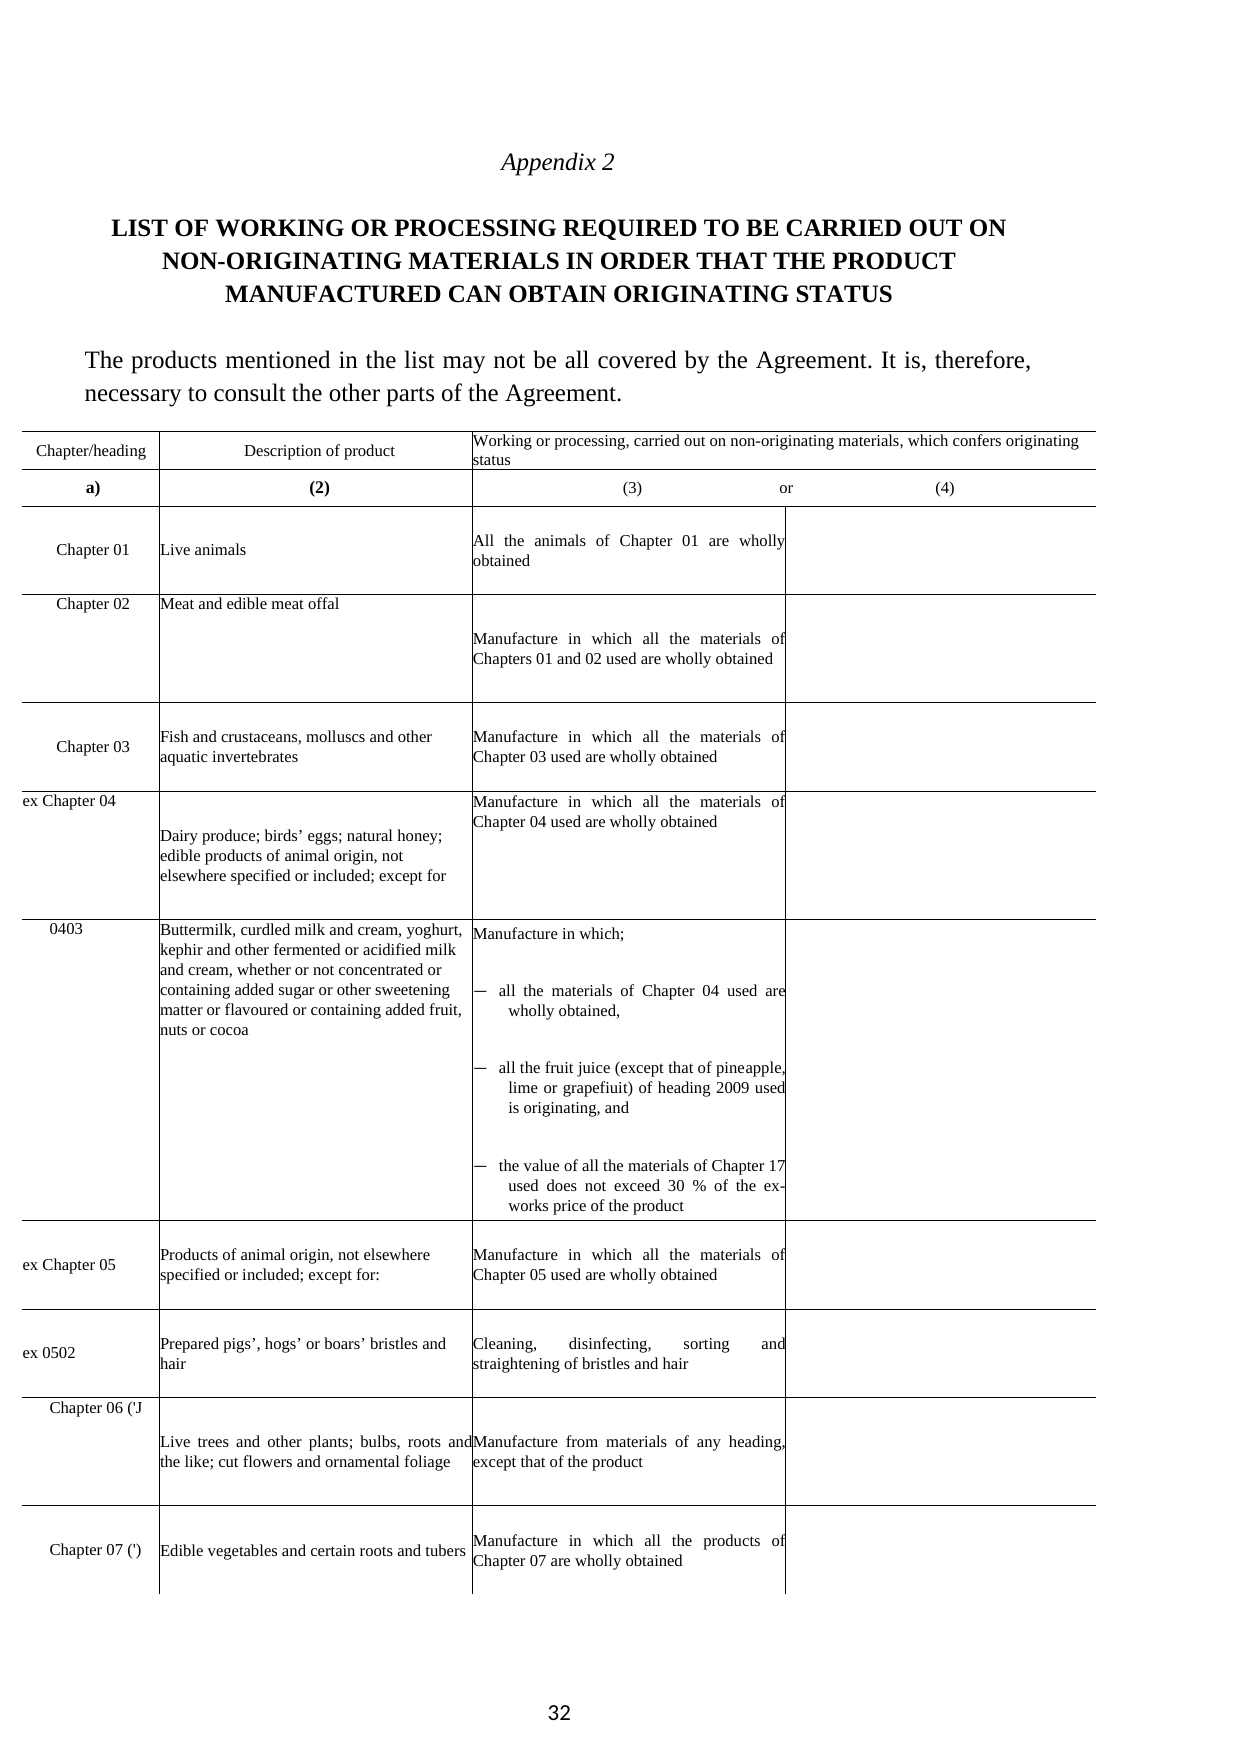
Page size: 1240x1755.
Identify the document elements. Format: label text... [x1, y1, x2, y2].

table_cell [786, 703, 1096, 791]
table_header Working or processing, carried out on non-originating materials, which confers originating status [473, 432, 1096, 469]
table_cell Products of animal origin, not elsewhere specified or included; except for: [160, 1221, 472, 1309]
table_cell Live trees and other plants; bulbs, roots and the like; cut flowers and ornamental foliage [160, 1398, 472, 1505]
table_cell Edible vegetables and certain roots and tubers [160, 1506, 472, 1594]
table_cell [786, 595, 1096, 702]
table_cell Manufacture from materials of any heading, except that of the product [473, 1398, 785, 1505]
table_cell [786, 1506, 1096, 1594]
text Appendix 2 [84, 147, 1034, 176]
table_cell [786, 920, 1096, 1220]
table_header Chapter/heading [22, 432, 159, 469]
table_cell Manufacture in which; all the materials of Chapter 04 used are wholly obtained, all the fruit juice (except that of pine­apple, lime or grapefiuit) of heading 2009 used is originating, and the value of all the materials of Chapter 17 used does not exceed 30 % of the ex-works price of the product [473, 920, 785, 1220]
table_cell 0403 [22, 920, 159, 1220]
table_header Description of product [160, 432, 472, 469]
table_cell Chapter 07 (') [22, 1506, 159, 1594]
table_cell Chapter 06 ('J [22, 1398, 159, 1505]
table_cell [786, 792, 1096, 919]
table_cell [786, 1221, 1096, 1309]
table_cell Chapter 03 [22, 703, 159, 791]
table_cell Dairy produce; birds’ eggs; natural honey; edible products of animal origin, not elsewhere specified or included; except for [160, 792, 472, 919]
table_cell Chapter 01 [22, 507, 159, 593]
table_cell a) [22, 470, 159, 506]
table_cell Prepared pigs’, hogs’ or boars’ bristles and hair [160, 1310, 472, 1397]
table_cell All the animals of Chapter 01 are wholly obtained [473, 507, 785, 593]
table_cell Cleaning, disinfecting, sorting and straightening of bristles and hair [473, 1310, 785, 1397]
table_cell Manufacture in which all the materials of Chapter 03 used are wholly obtained [473, 703, 785, 791]
table_cell ex Chapter 04 [22, 792, 159, 919]
table_cell [786, 1310, 1096, 1397]
table_cell ex Chapter 05 [22, 1221, 159, 1309]
table_cell [786, 507, 1096, 593]
table_cell Live animals [160, 507, 472, 593]
table_cell ex 0502 [22, 1310, 159, 1397]
table_cell Manufacture in which all the materials of Chapter 04 used are wholly obtained [473, 792, 785, 919]
table_cell (2) [160, 470, 472, 506]
text The products mentioned in the list may not be all covered by the Agreement. It is, therefore, necessary to consult the other parts of the Agreement. [84, 345, 1034, 407]
table_cell (3) or (4) [473, 470, 1096, 506]
table_cell Buttermilk, curdled milk and cream, yoghurt, kephir and other fermented or acidified milk and cream, whether or not concentrated or containing added sugar or other sweetening matter or flavoured or containing added fruit, nuts or cocoa [160, 920, 472, 1220]
table_cell Meat and edible meat offal [160, 595, 472, 702]
table_cell Fish and crustaceans, molluscs and other aquatic invertebrates [160, 703, 472, 791]
table_cell Manufacture in which all the materials of Chapter 05 used are wholly obtained [473, 1221, 785, 1309]
text LIST OF WORKING OR PROCESSING REQUIRED TO BE CARRIED OUT ON NON-ORIGINATING MATERIALS IN ORDER THAT THE PRODUCT MANUFACTURED CAN OBTAIN ORIGINATING STATUS [84, 213, 1034, 308]
table_cell [786, 1398, 1096, 1505]
table_cell Manufacture in which all the products of Chapter 07 are wholly obtained [473, 1506, 785, 1594]
table_cell Manufacture in which all the materials of Chapters 01 and 02 used are wholly obtained [473, 595, 785, 702]
table_cell Chapter 02 [22, 595, 159, 702]
